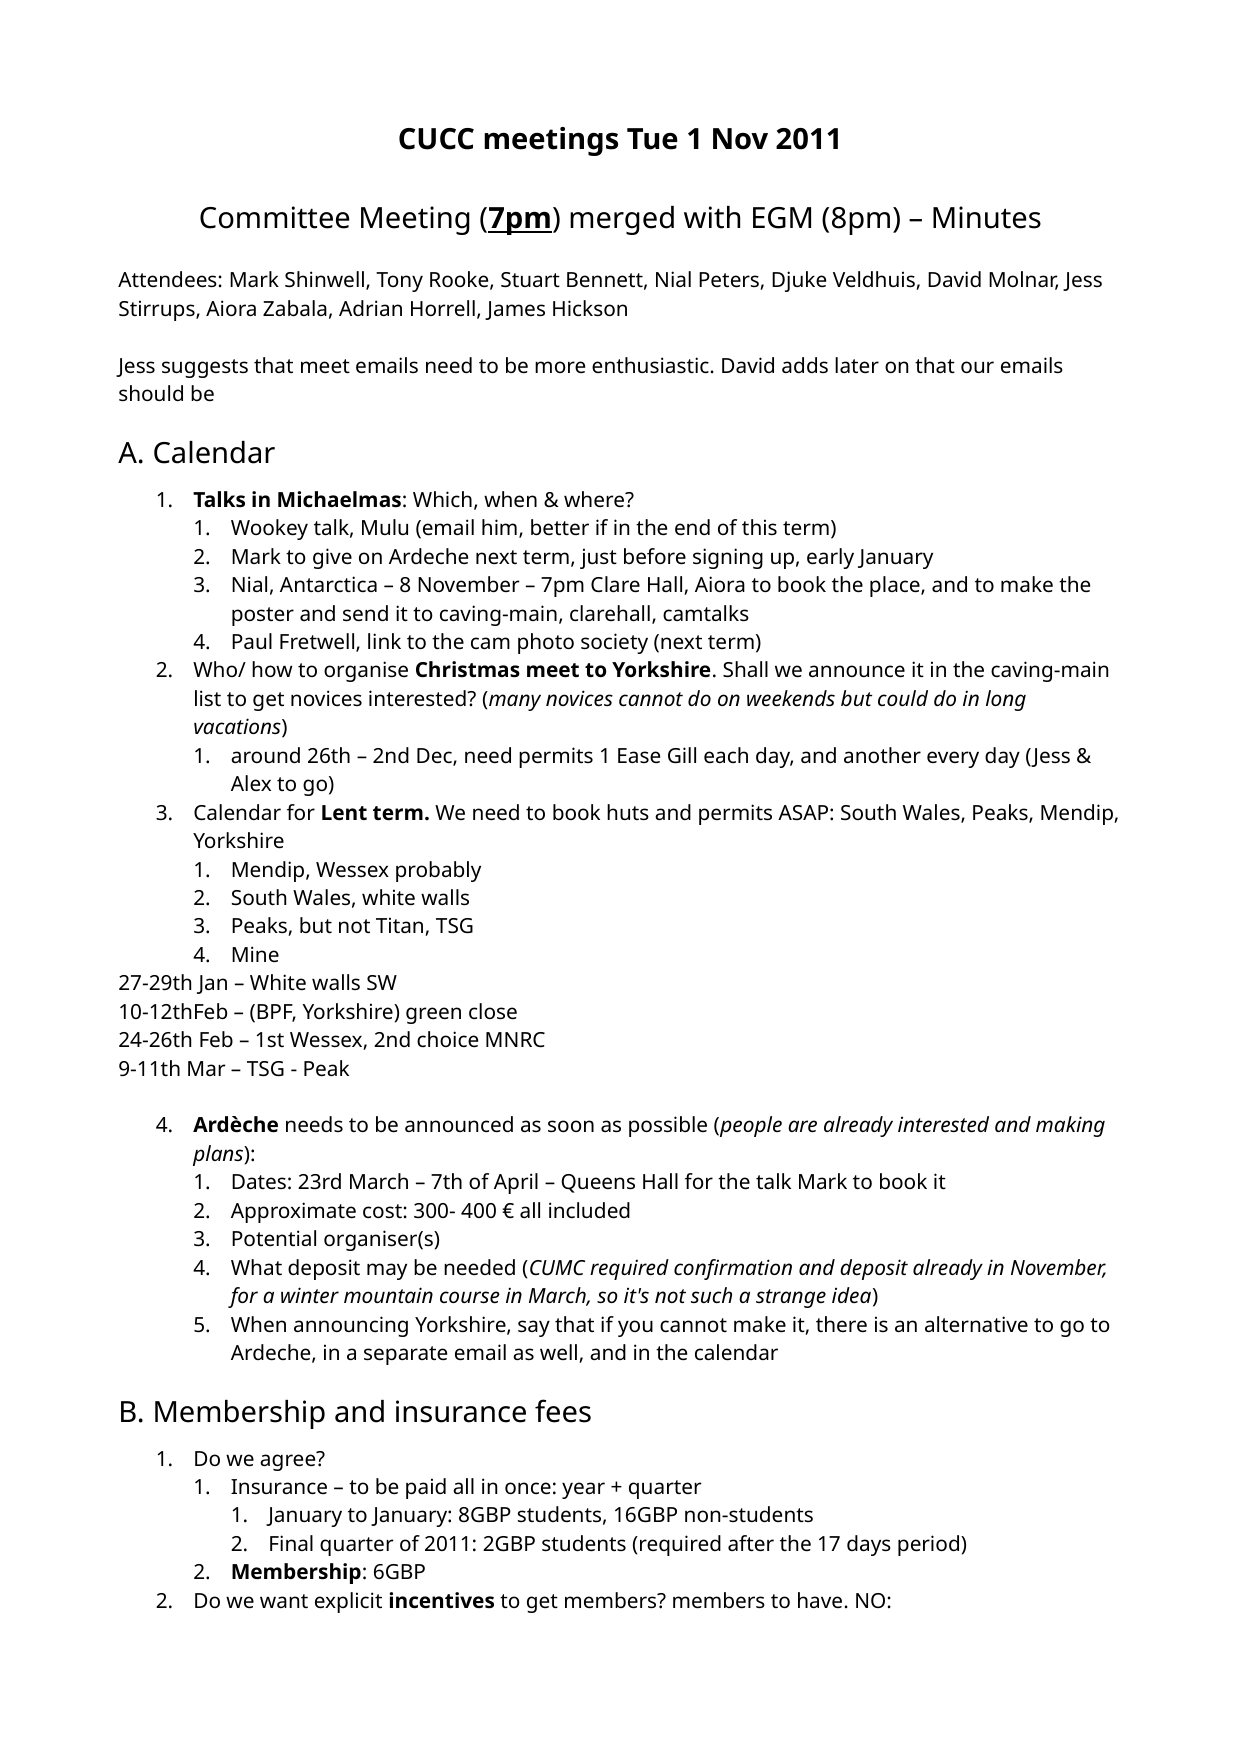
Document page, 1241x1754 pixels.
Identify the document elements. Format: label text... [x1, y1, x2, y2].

list around 26th – 2nd Dec, need permits 1 Ease Gill each day, and another every day (Jess & Alex to go) [193, 741, 1122, 798]
list Talks in Michaelmas: Which, when & where? [156, 485, 1122, 513]
subtitle Committee Meeting (7pm) merged with EGM (8pm) – Minutes [118, 197, 1122, 237]
list Membership: 6GBP [193, 1557, 1122, 1586]
text Attendees: Mark Shinwell, Tony Rooke, Stuart Bennett, Nial Peters, Djuke Veldhuis, David Molnar, Jess Stirrups, Aiora Zabala, Adrian Horrell, James Hickson [118, 266, 1122, 322]
list Mark to give on Ardeche next term, just before signing up, early January [193, 542, 1122, 570]
list South Wales, white walls [193, 883, 1122, 912]
text Jess suggests that meet emails need to be more enthusiastic. David adds later on that our emails should be [118, 351, 1122, 408]
list Insurance – to be paid all in once: year + quarter [193, 1472, 1122, 1501]
list When announcing Yorkshire, say that if you cannot make it, there is an alternative to go to Ardeche, in a separate email as well, and in the calendar [193, 1310, 1122, 1367]
list Nial, Antarctica – 8 November – 7pm Clare Hall, Aiora to book the place, and to make the poster and send it to caving-main, clarehall, camtalks [193, 570, 1122, 627]
list Mine [193, 940, 1122, 968]
text 27-29th Jan – White walls SW 10-12thFeb – (BPF, Yorkshire) green close 24-26th Feb – 1st Wessex, 2nd choice MNRC 9-11th Mar – TSG - Peak [118, 968, 1122, 1082]
list Ardèche needs to be announced as soon as possible (people are already interested and making plans): [156, 1111, 1122, 1167]
list Approximate cost: 300- 400 € all included [193, 1196, 1122, 1224]
list Calendar for Lent term. We need to book huts and permits ASAP: South Wales, Peaks, Mendip, Yorkshire [156, 798, 1122, 855]
list Peaks, but not Titan, TSG [193, 912, 1122, 940]
list Who/ how to organise Christmas meet to Yorkshire. Shall we announce it in the caving-main list to get novices interested? (many novices cannot do on weekends but could do in long vacations) [156, 656, 1122, 741]
list Do we agree? [156, 1444, 1122, 1472]
subtitle Membership and insurance fees [118, 1392, 1122, 1431]
list January to January: 8GBP students, 16GBP non-students [231, 1501, 1122, 1529]
list Wookey talk, Mulu (email him, better if in the end of this term) [193, 513, 1122, 542]
list What deposit may be needed (CUMC required confirmation and deposit already in November, for a winter mountain course in March, so it's not such a strange idea) [193, 1253, 1122, 1310]
subtitle CUCC meetings Tue 1 Nov 2011 [118, 118, 1122, 158]
list Dates: 23rd March – 7th of April – Queens Hall for the talk Mark to book it [193, 1167, 1122, 1196]
list Potential organiser(s) [193, 1224, 1122, 1253]
subtitle Calendar [118, 433, 1122, 472]
list Mendip, Wessex probably [193, 855, 1122, 883]
list Paul Fretwell, link to the cam photo society (next term) [193, 627, 1122, 656]
list Do we want explicit incentives to get members? members to have. NO: [156, 1586, 1122, 1614]
list Final quarter of 2011: 2GBP students (required after the 17 days period) [231, 1529, 1122, 1557]
